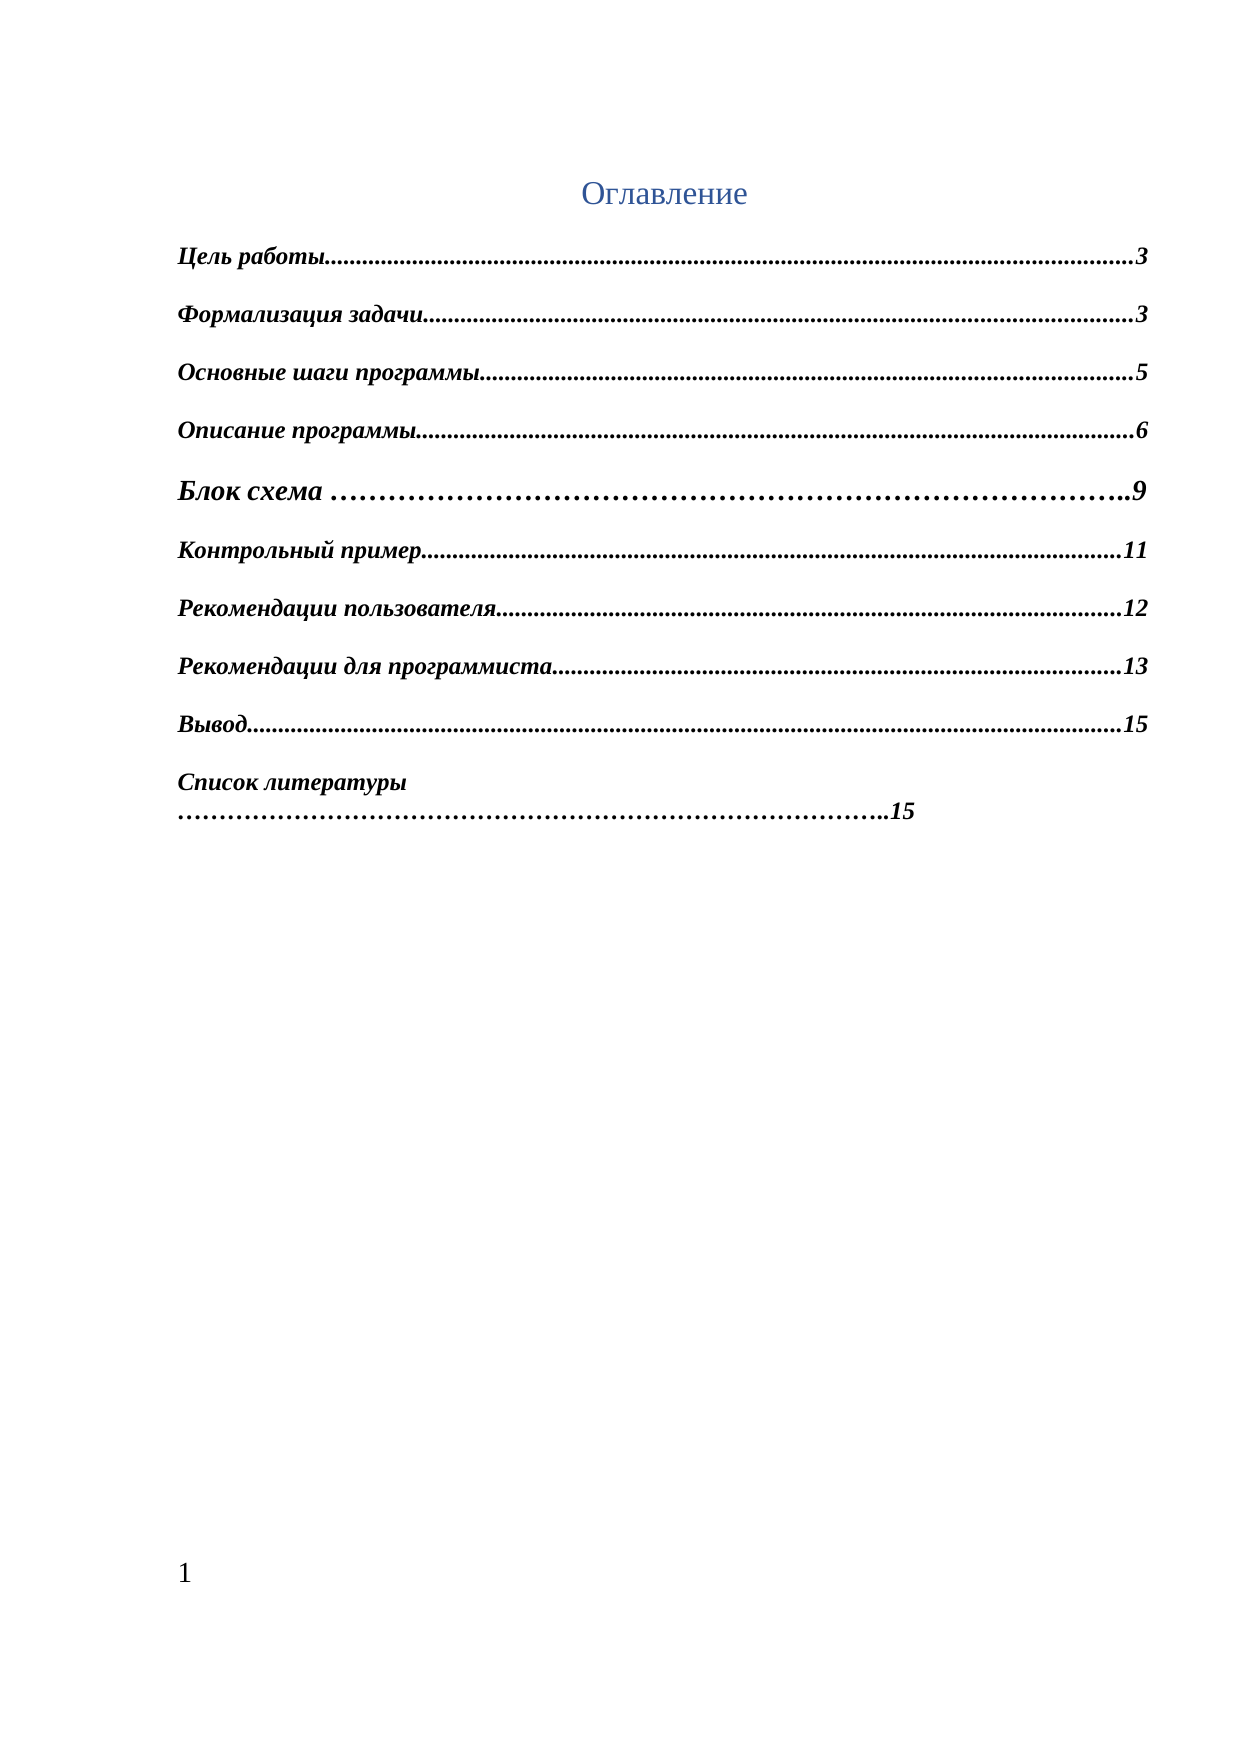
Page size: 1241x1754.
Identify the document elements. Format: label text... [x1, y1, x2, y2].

subtitle Оглавление [177, 174, 1152, 212]
text Список литературы …………………………………………………………………………..15 [177, 767, 1152, 825]
text Вывод 15 [177, 709, 1152, 738]
text Основные шаги программы 5 [177, 357, 1152, 386]
text Описание программы 6 [177, 415, 1152, 444]
text Рекомендации для программиста 13 [177, 651, 1152, 680]
text Цель работы 3 [177, 241, 1152, 270]
text Рекомендации пользователя 12 [177, 593, 1152, 622]
text Формализация задачи 3 [177, 299, 1152, 328]
text Блок схема ………………………………………………………………………..9 [177, 473, 1152, 506]
text Контрольный пример 11 [177, 536, 1152, 564]
